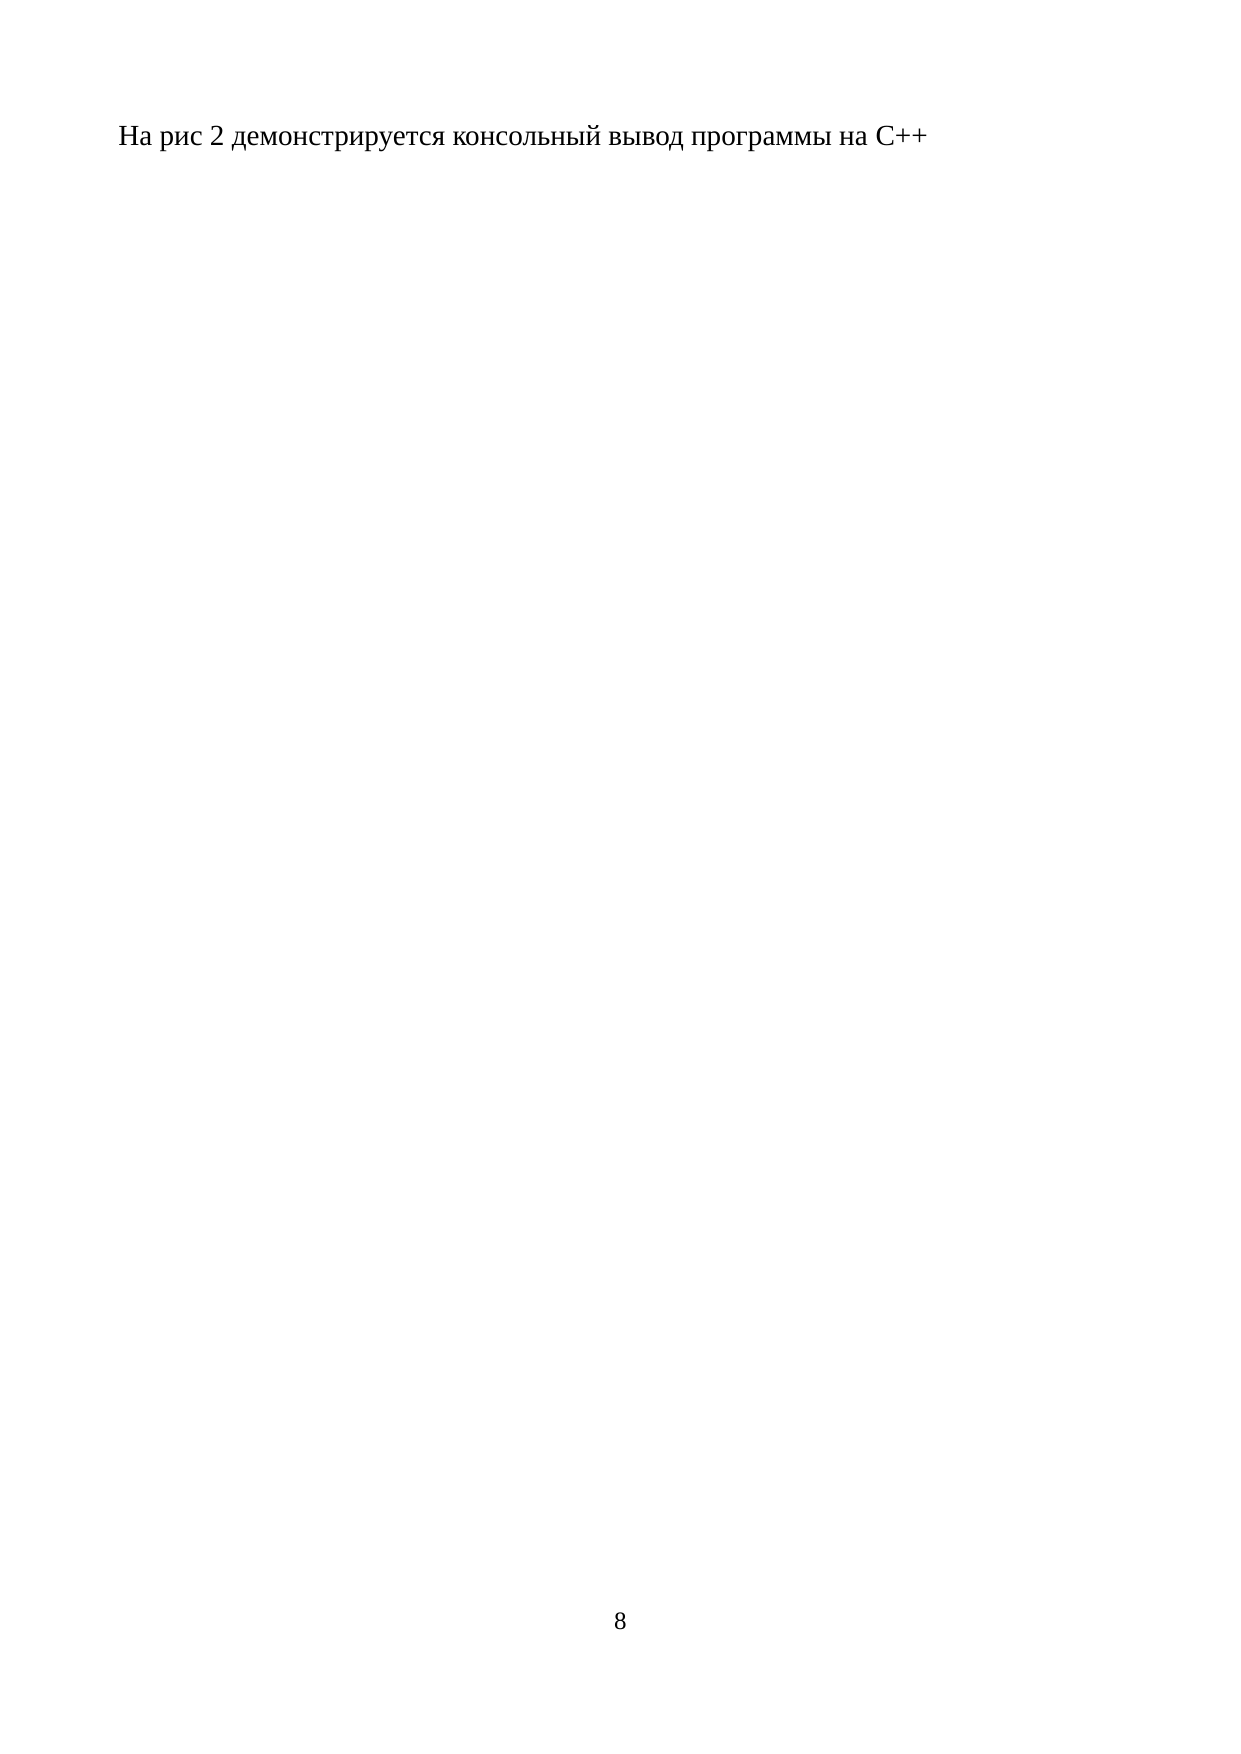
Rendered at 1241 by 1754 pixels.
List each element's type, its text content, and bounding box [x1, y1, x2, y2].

text На рис 2 демонстрируется консольный вывод программы на C++ [118, 118, 1122, 152]
